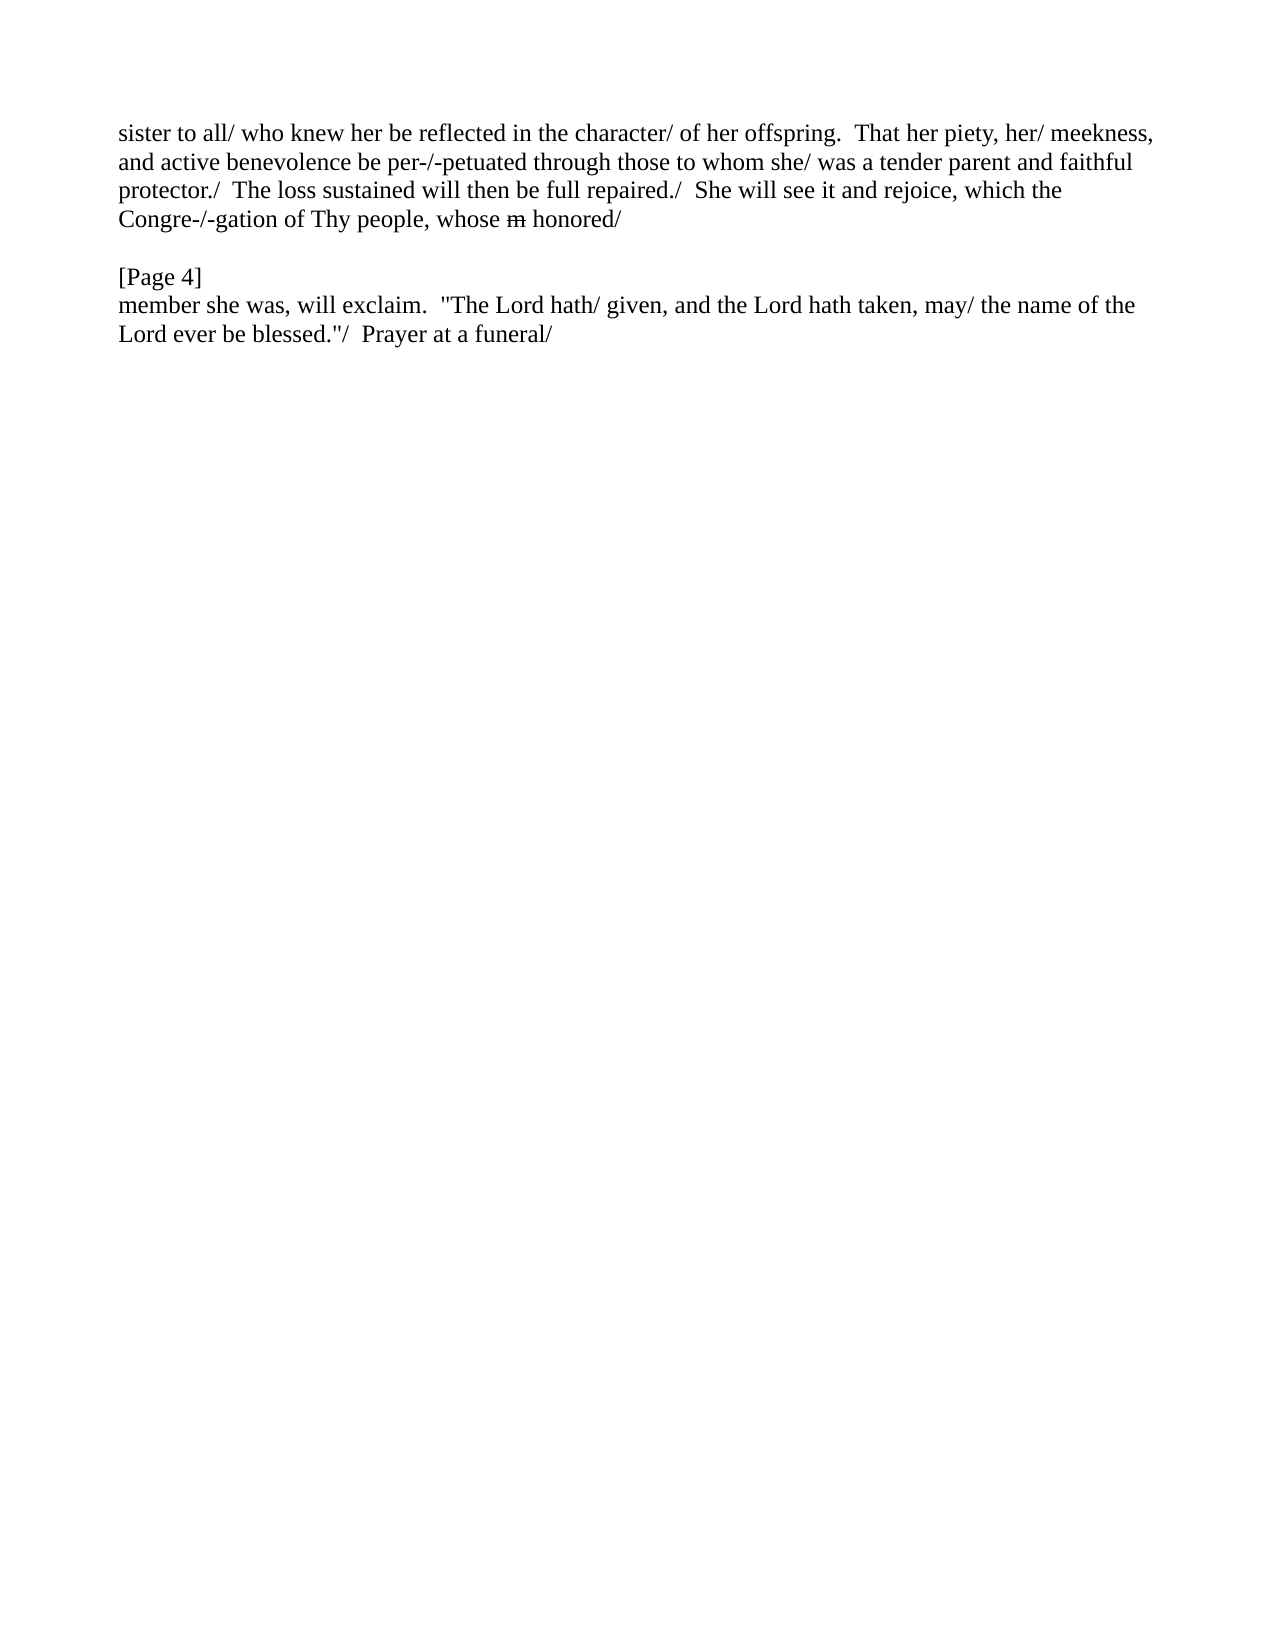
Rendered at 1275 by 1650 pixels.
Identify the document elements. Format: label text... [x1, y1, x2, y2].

text member she was, will exclaim. "The Lord hath/ given, and the Lord hath taken, may/ the name of the Lord ever be blessed."/ Prayer at a funeral/ [118, 291, 1157, 348]
text sister to all/ who knew her be reflected in the character/ of her offspring. That her piety, her/ meekness, and active benevolence be per-/-petuated through those to whom she/ was a tender parent and faithful protector./ The loss sustained will then be full repaired./ She will see it and rejoice, which the Congre-/-gation of Thy people, whose m honored/ [118, 118, 1157, 233]
text [Page 4] [118, 262, 1157, 291]
